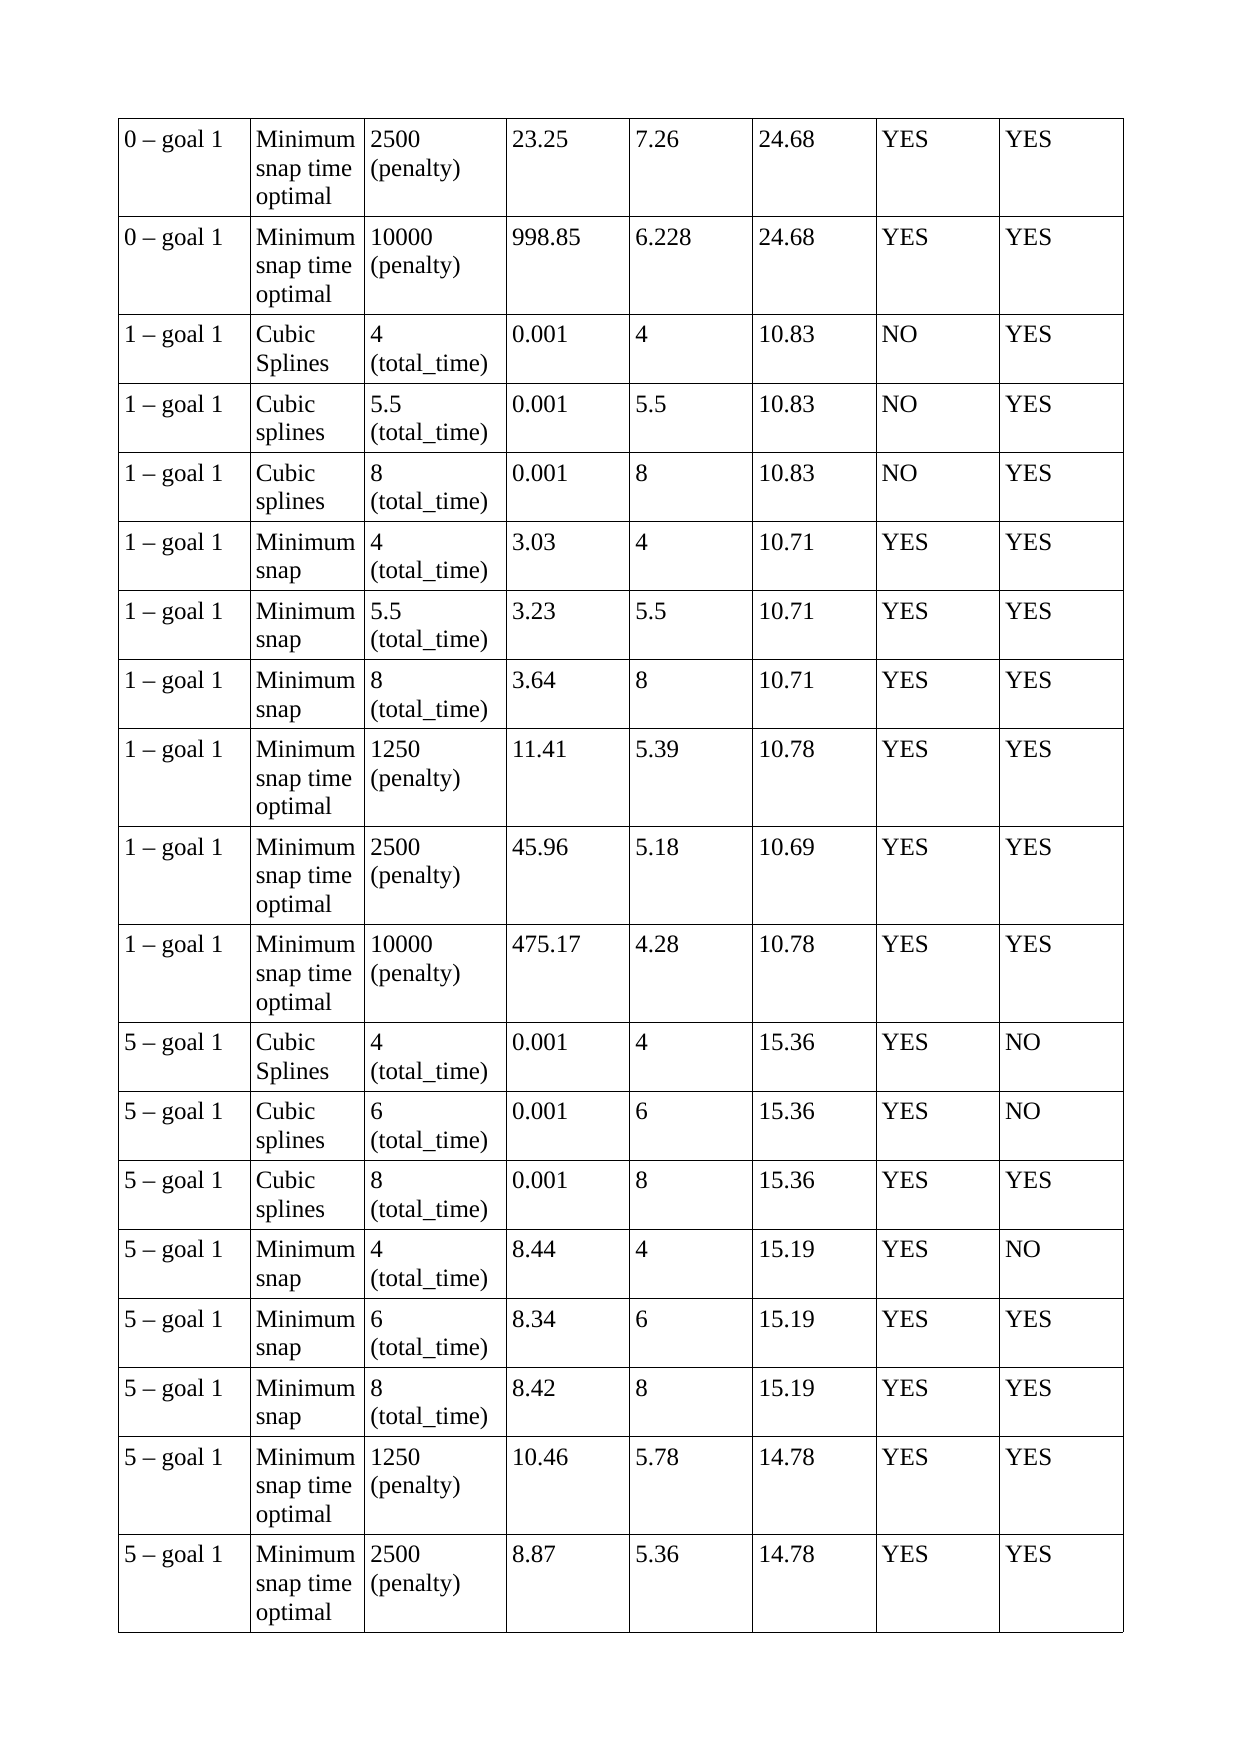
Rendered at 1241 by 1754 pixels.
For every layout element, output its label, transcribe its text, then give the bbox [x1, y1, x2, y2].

table_cell Minimum snap time optimal [251, 119, 364, 216]
table_cell 5.36 [630, 1535, 752, 1632]
table_cell 45.96 [507, 827, 629, 924]
table_cell 998.85 [507, 217, 629, 314]
table_cell 5 – goal 1 [119, 1023, 250, 1091]
table_cell 10.71 [753, 660, 876, 728]
table_cell YES [1000, 315, 1123, 383]
table_cell 15.36 [753, 1092, 876, 1160]
table_cell 23.25 [507, 119, 629, 216]
table_cell YES [1000, 119, 1123, 216]
table_cell 4 [630, 315, 752, 383]
table_cell YES [877, 1161, 999, 1229]
table_cell Minimum snap [251, 1299, 364, 1367]
table_cell Minimum snap time optimal [251, 925, 364, 1022]
table_cell 1250 (penalty) [365, 1437, 506, 1534]
table_cell 8 [630, 1161, 752, 1229]
table_cell 8 (total_time) [365, 1161, 506, 1229]
table_cell 1 – goal 1 [119, 827, 250, 924]
table_cell 8 (total_time) [365, 453, 506, 521]
table_cell Minimum snap time optimal [251, 1437, 364, 1534]
table_cell YES [1000, 1437, 1123, 1534]
table_cell 1 – goal 1 [119, 384, 250, 452]
table_cell YES [1000, 827, 1123, 924]
table_cell 4.28 [630, 925, 752, 1022]
table_cell YES [877, 119, 999, 216]
table_cell 3.23 [507, 591, 629, 659]
table_cell 2500 (penalty) [365, 1535, 506, 1632]
table_cell 11.41 [507, 729, 629, 826]
table_cell Cubic splines [251, 1161, 364, 1229]
table_cell 6 [630, 1092, 752, 1160]
table_cell 1 – goal 1 [119, 729, 250, 826]
table_cell 5.5 [630, 384, 752, 452]
table_cell YES [1000, 217, 1123, 314]
table_cell 14.78 [753, 1437, 876, 1534]
table_cell YES [1000, 1535, 1123, 1632]
table_cell 5 – goal 1 [119, 1230, 250, 1298]
table_cell 0.001 [507, 1092, 629, 1160]
table_cell 0.001 [507, 1161, 629, 1229]
table_cell 5 – goal 1 [119, 1299, 250, 1367]
table_cell 8 (total_time) [365, 660, 506, 728]
table_cell 4 (total_time) [365, 1023, 506, 1091]
table_cell 5.5 [630, 591, 752, 659]
table_cell YES [1000, 925, 1123, 1022]
table_cell 5.5 (total_time) [365, 384, 506, 452]
table_cell YES [877, 1230, 999, 1298]
table_cell YES [877, 1368, 999, 1436]
table_cell 1 – goal 1 [119, 522, 250, 590]
table_cell Minimum snap [251, 660, 364, 728]
table_cell YES [1000, 384, 1123, 452]
table_cell 1250 (penalty) [365, 729, 506, 826]
table_cell 10000 (penalty) [365, 925, 506, 1022]
table_cell Minimum snap time optimal [251, 827, 364, 924]
table_cell YES [1000, 453, 1123, 521]
table_cell YES [877, 660, 999, 728]
table_cell YES [1000, 729, 1123, 826]
table_cell 8 [630, 660, 752, 728]
table_cell 0.001 [507, 315, 629, 383]
table_cell YES [1000, 1161, 1123, 1229]
table_cell 10.83 [753, 384, 876, 452]
table_cell 8 (total_time) [365, 1368, 506, 1436]
table_cell YES [1000, 1368, 1123, 1436]
table_cell 15.36 [753, 1161, 876, 1229]
table_cell NO [877, 384, 999, 452]
table_cell Minimum snap [251, 522, 364, 590]
table_cell 15.36 [753, 1023, 876, 1091]
table_cell Minimum snap [251, 1230, 364, 1298]
table_cell 7.26 [630, 119, 752, 216]
table_cell 1 – goal 1 [119, 591, 250, 659]
table_cell 5 – goal 1 [119, 1368, 250, 1436]
table_cell Minimum snap time optimal [251, 729, 364, 826]
table_cell 8 [630, 1368, 752, 1436]
table_cell 15.19 [753, 1368, 876, 1436]
table_cell YES [877, 827, 999, 924]
table_cell 0.001 [507, 384, 629, 452]
table_cell 0 – goal 1 [119, 119, 250, 216]
table_cell 4 (total_time) [365, 1230, 506, 1298]
table_cell YES [877, 1092, 999, 1160]
table_cell 8.44 [507, 1230, 629, 1298]
table_cell 5 – goal 1 [119, 1092, 250, 1160]
table_cell YES [877, 591, 999, 659]
table_cell 15.19 [753, 1230, 876, 1298]
table_cell 2500 (penalty) [365, 827, 506, 924]
table_cell NO [1000, 1023, 1123, 1091]
table_cell Minimum snap time optimal [251, 1535, 364, 1632]
table_cell 4 [630, 1230, 752, 1298]
table_cell YES [877, 1023, 999, 1091]
table_cell 8.87 [507, 1535, 629, 1632]
table_cell YES [877, 1535, 999, 1632]
table_cell 1 – goal 1 [119, 453, 250, 521]
table_cell 6.228 [630, 217, 752, 314]
table_cell Cubic splines [251, 1092, 364, 1160]
table_cell 475.17 [507, 925, 629, 1022]
table_cell 24.68 [753, 119, 876, 216]
table_cell 5.18 [630, 827, 752, 924]
table_cell 10000 (penalty) [365, 217, 506, 314]
table_cell 10.46 [507, 1437, 629, 1534]
table_cell 8.42 [507, 1368, 629, 1436]
table_cell 0 – goal 1 [119, 217, 250, 314]
table_cell Minimum snap [251, 591, 364, 659]
table_cell 5.39 [630, 729, 752, 826]
table_cell YES [1000, 522, 1123, 590]
table_cell Cubic Splines [251, 315, 364, 383]
table_cell YES [877, 522, 999, 590]
table_cell 6 (total_time) [365, 1092, 506, 1160]
table_cell 1 – goal 1 [119, 925, 250, 1022]
table_cell 0.001 [507, 1023, 629, 1091]
table_cell YES [877, 1299, 999, 1367]
table_cell 10.83 [753, 315, 876, 383]
table_cell 5 – goal 1 [119, 1437, 250, 1534]
table_cell 8 [630, 453, 752, 521]
table_cell 15.19 [753, 1299, 876, 1367]
table_cell YES [877, 217, 999, 314]
table_cell NO [877, 315, 999, 383]
table_cell 4 [630, 1023, 752, 1091]
table_cell NO [877, 453, 999, 521]
table_cell YES [1000, 591, 1123, 659]
table_cell 10.69 [753, 827, 876, 924]
table_cell 5.5 (total_time) [365, 591, 506, 659]
table_cell Cubic splines [251, 384, 364, 452]
table_cell YES [877, 925, 999, 1022]
table_cell 1 – goal 1 [119, 660, 250, 728]
table_cell 8.34 [507, 1299, 629, 1367]
table_cell Cubic splines [251, 453, 364, 521]
table_cell 10.78 [753, 729, 876, 826]
table_cell 10.71 [753, 591, 876, 659]
table_cell 6 [630, 1299, 752, 1367]
table_cell 4 [630, 522, 752, 590]
table_cell YES [1000, 660, 1123, 728]
table_cell 0.001 [507, 453, 629, 521]
table_cell 5.78 [630, 1437, 752, 1534]
table_cell NO [1000, 1230, 1123, 1298]
table_cell 2500 (penalty) [365, 119, 506, 216]
table_cell 5 – goal 1 [119, 1535, 250, 1632]
table_cell 5 – goal 1 [119, 1161, 250, 1229]
table_cell 1 – goal 1 [119, 315, 250, 383]
table_cell Cubic Splines [251, 1023, 364, 1091]
table_cell 14.78 [753, 1535, 876, 1632]
table_cell 10.71 [753, 522, 876, 590]
table_cell 3.64 [507, 660, 629, 728]
table_cell YES [877, 729, 999, 826]
table_cell 4 (total_time) [365, 522, 506, 590]
table_cell NO [1000, 1092, 1123, 1160]
table_cell YES [877, 1437, 999, 1534]
table_cell Minimum snap time optimal [251, 217, 364, 314]
table_cell 6 (total_time) [365, 1299, 506, 1367]
table_cell 10.78 [753, 925, 876, 1022]
table_cell 24.68 [753, 217, 876, 314]
table_cell 10.83 [753, 453, 876, 521]
table_cell 4 (total_time) [365, 315, 506, 383]
table_cell 3.03 [507, 522, 629, 590]
table_cell YES [1000, 1299, 1123, 1367]
table_cell Minimum snap [251, 1368, 364, 1436]
